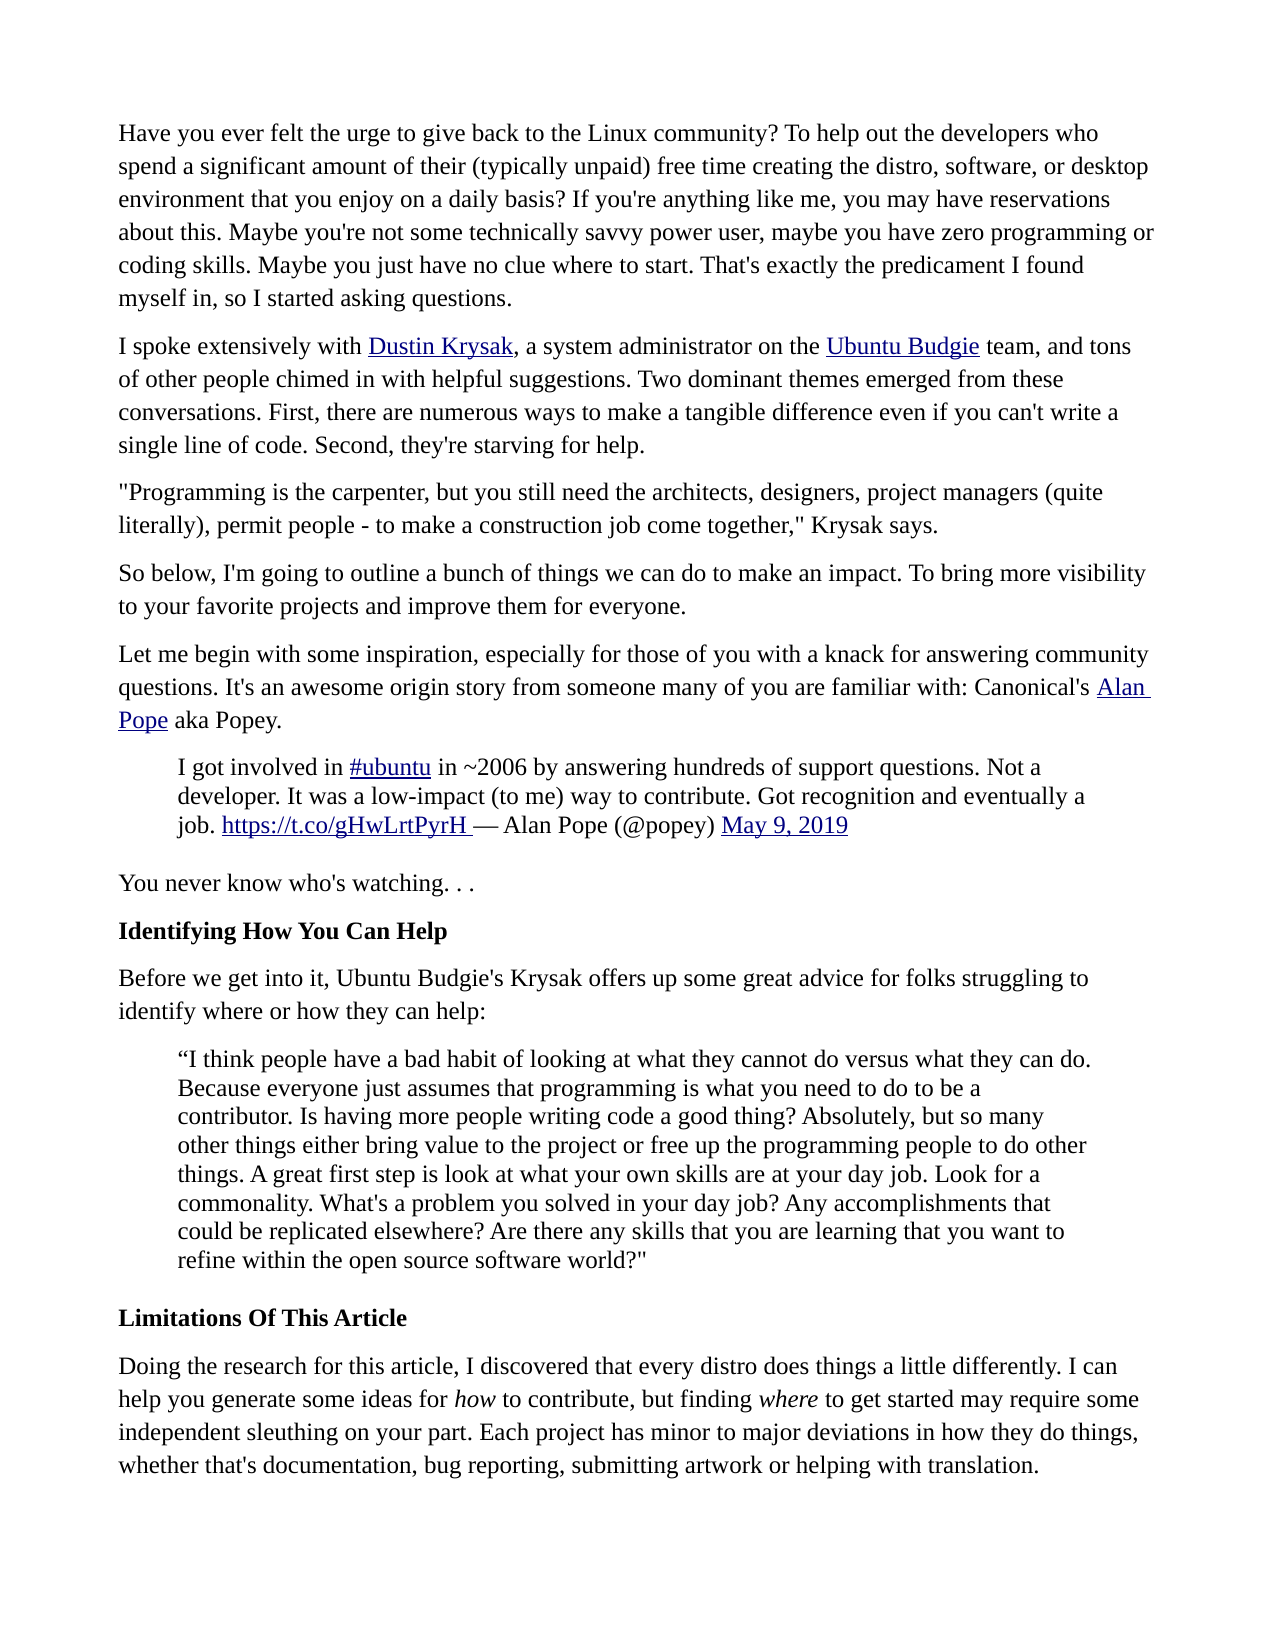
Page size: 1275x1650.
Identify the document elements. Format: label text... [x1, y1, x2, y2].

text I spoke extensively with Dustin Krysak, a system administrator on the Ubuntu Budgie team, and tons of other people chimed in with helpful suggestions. Two dominant themes emerged from these conversations. First, there are numerous ways to make a tangible difference even if you can't write a single line of code. Second, they're starving for help. [118, 331, 1157, 459]
text Doing the research for this article, I discovered that every distro does things a little differently. I can help you generate some ideas for how to contribute, but finding where to get started may require some independent sleuthing on your part. Each project has minor to major deviations in how they do things, whether that's documentation, bug reporting, submitting artwork or helping with translation. [118, 1351, 1157, 1479]
text "Programming is the carpenter, but you still need the architects, designers, project managers (quite literally), permit people - to make a construction job come together," Krysak says. [118, 477, 1157, 539]
text You never know who's watching. . . [118, 868, 1157, 897]
text Limitations Of This Article [118, 1303, 1157, 1332]
text Have you ever felt the urge to give back to the Linux community? To help out the developers who spend a significant amount of their (typically unpaid) free time creating the distro, software, or desktop environment that you enjoy on a daily basis? If you're anything like me, you may have reservations about this. Maybe you're not some technically savvy power user, maybe you have zero programming or coding skills. Maybe you just have no clue where to start. That's exactly the predicament I found myself in, so I started asking questions. [118, 118, 1157, 312]
text Identifying How You Can Help [118, 916, 1157, 944]
text I got involved in #ubuntu in ~2006 by answering hundreds of support questions. Not a developer. It was a low-impact (to me) way to contribute. Got recognition and eventually a job. https://t.co/gHwLrtPyrH — Alan Pope (@popey) May 9, 2019 [177, 752, 1098, 839]
text So below, I'm going to outline a bunch of things we can do to make an impact. To bring more visibility to your favorite projects and improve them for everyone. [118, 558, 1157, 620]
text Before we get into it, Ubuntu Budgie's Krysak offers up some great advice for folks struggling to identify where or how they can help: [118, 963, 1157, 1025]
text “I think people have a bad habit of looking at what they cannot do versus what they can do. Because everyone just assumes that programming is what you need to do to be a contributor. Is having more people writing code a good thing? Absolutely, but so many other things either bring value to the project or free up the programming people to do other things. A great first step is look at what your own skills are at your day job. Look for a commonality. What's a problem you solved in your day job? Any accomplishments that could be replicated elsewhere? Are there any skills that you are learning that you want to refine within the open source software world?" [177, 1044, 1098, 1274]
text Let me begin with some inspiration, especially for those of you with a knack for answering community questions. It's an awesome origin story from someone many of you are familiar with: Canonical's Alan Pope aka Popey. [118, 639, 1157, 733]
